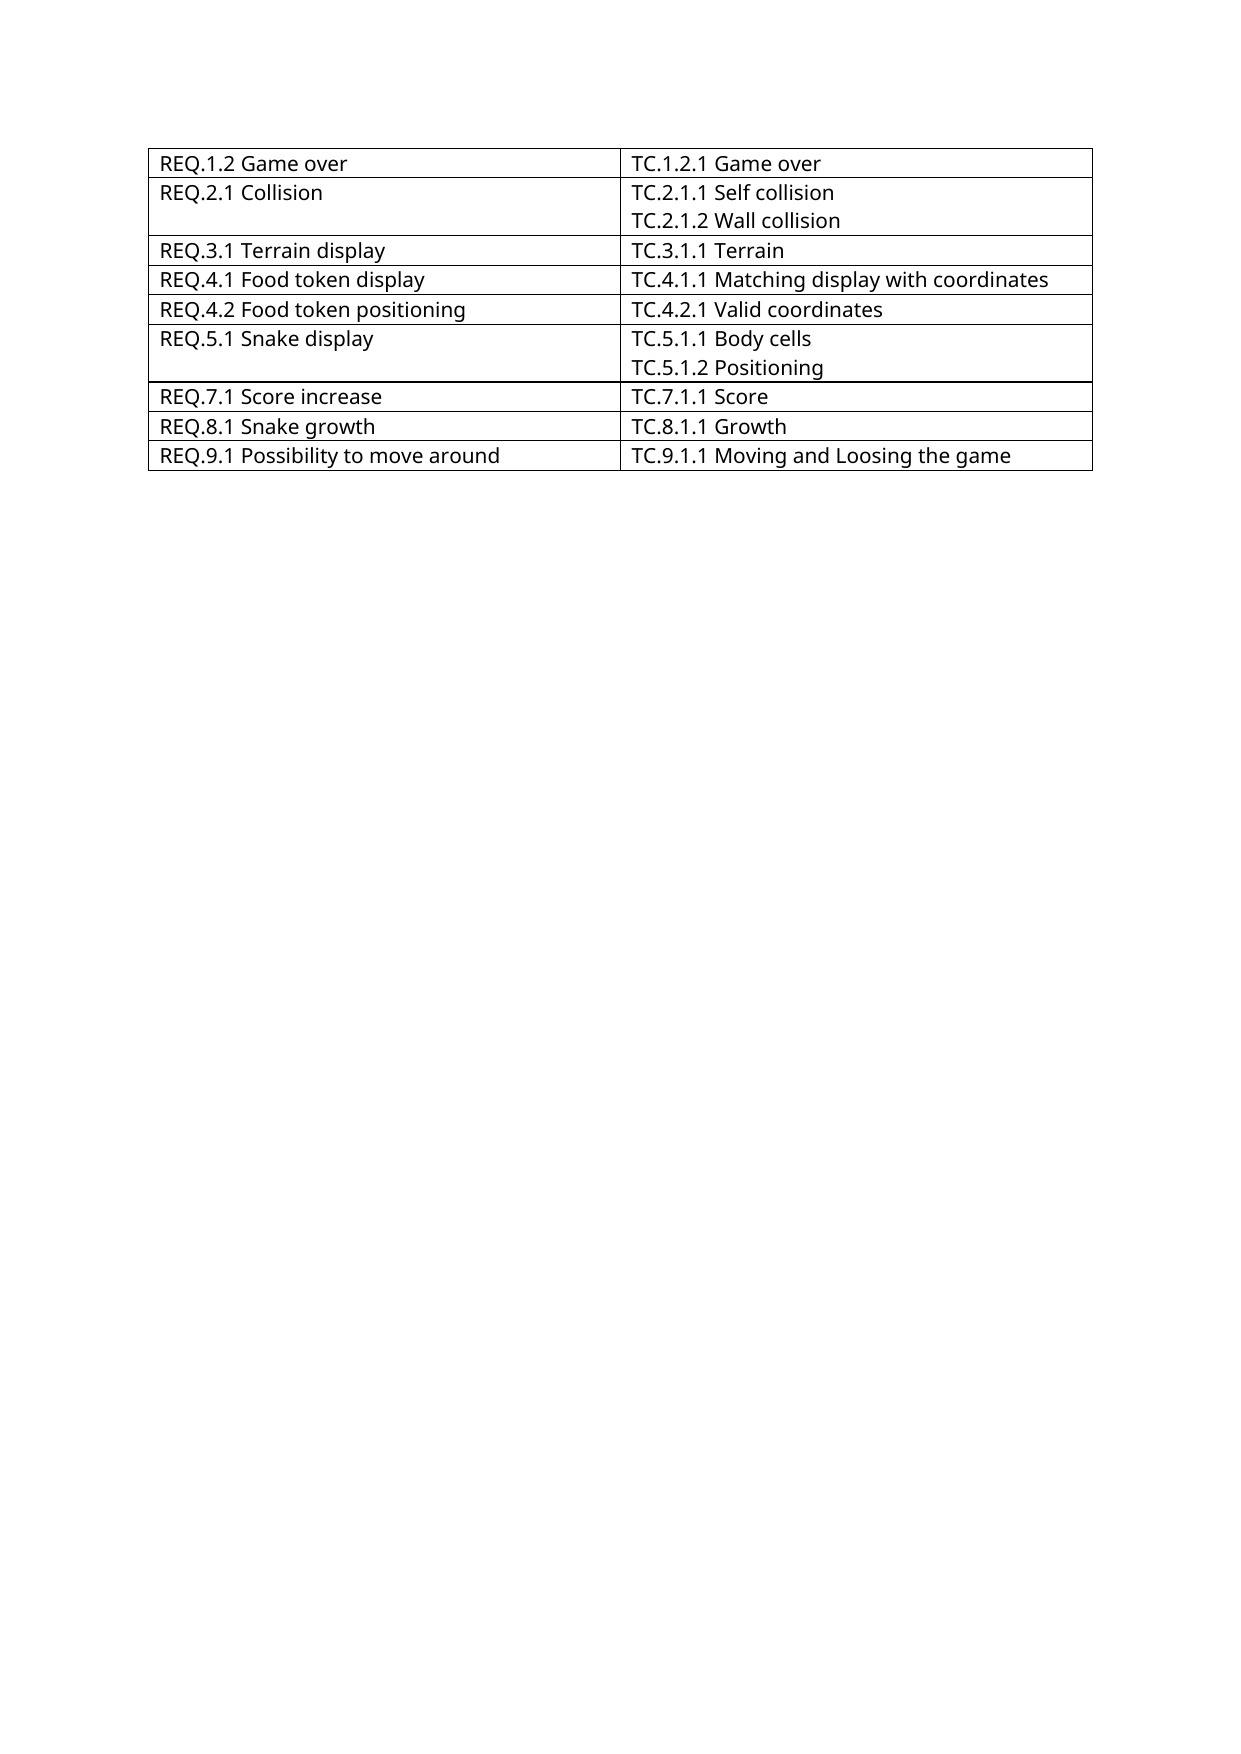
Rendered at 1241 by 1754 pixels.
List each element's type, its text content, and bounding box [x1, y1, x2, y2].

table_cell TC.2.1.1 Self collision TC.2.1.2 Wall collision [621, 178, 1092, 235]
table_cell REQ.8.1 Snake growth [149, 412, 620, 440]
table_cell REQ.4.1 Food token display [149, 266, 620, 294]
table_cell TC.3.1.1 Terrain [621, 236, 1092, 264]
table_cell REQ.1.2 Game over [149, 149, 620, 177]
table_cell TC.7.1.1 Score [621, 383, 1092, 411]
table_cell REQ.3.1 Terrain display [149, 236, 620, 264]
table_cell REQ.4.2 Food token positioning [149, 295, 620, 323]
table_cell REQ.5.1 Snake display [149, 325, 620, 381]
table_cell REQ.9.1 Possibility to move around [149, 441, 620, 470]
table_cell TC.4.2.1 Valid coordinates [621, 295, 1092, 323]
table_cell TC.5.1.1 Body cells TC.5.1.2 Positioning [621, 325, 1092, 381]
table_cell TC.8.1.1 Growth [621, 412, 1092, 440]
table_cell TC.4.1.1 Matching display with coordinates [621, 266, 1092, 294]
table_cell TC.1.2.1 Game over [621, 149, 1092, 177]
table_cell REQ.2.1 Collision [149, 178, 620, 235]
table_cell REQ.7.1 Score increase [149, 383, 620, 411]
table_cell TC.9.1.1 Moving and Loosing the game [621, 441, 1092, 470]
